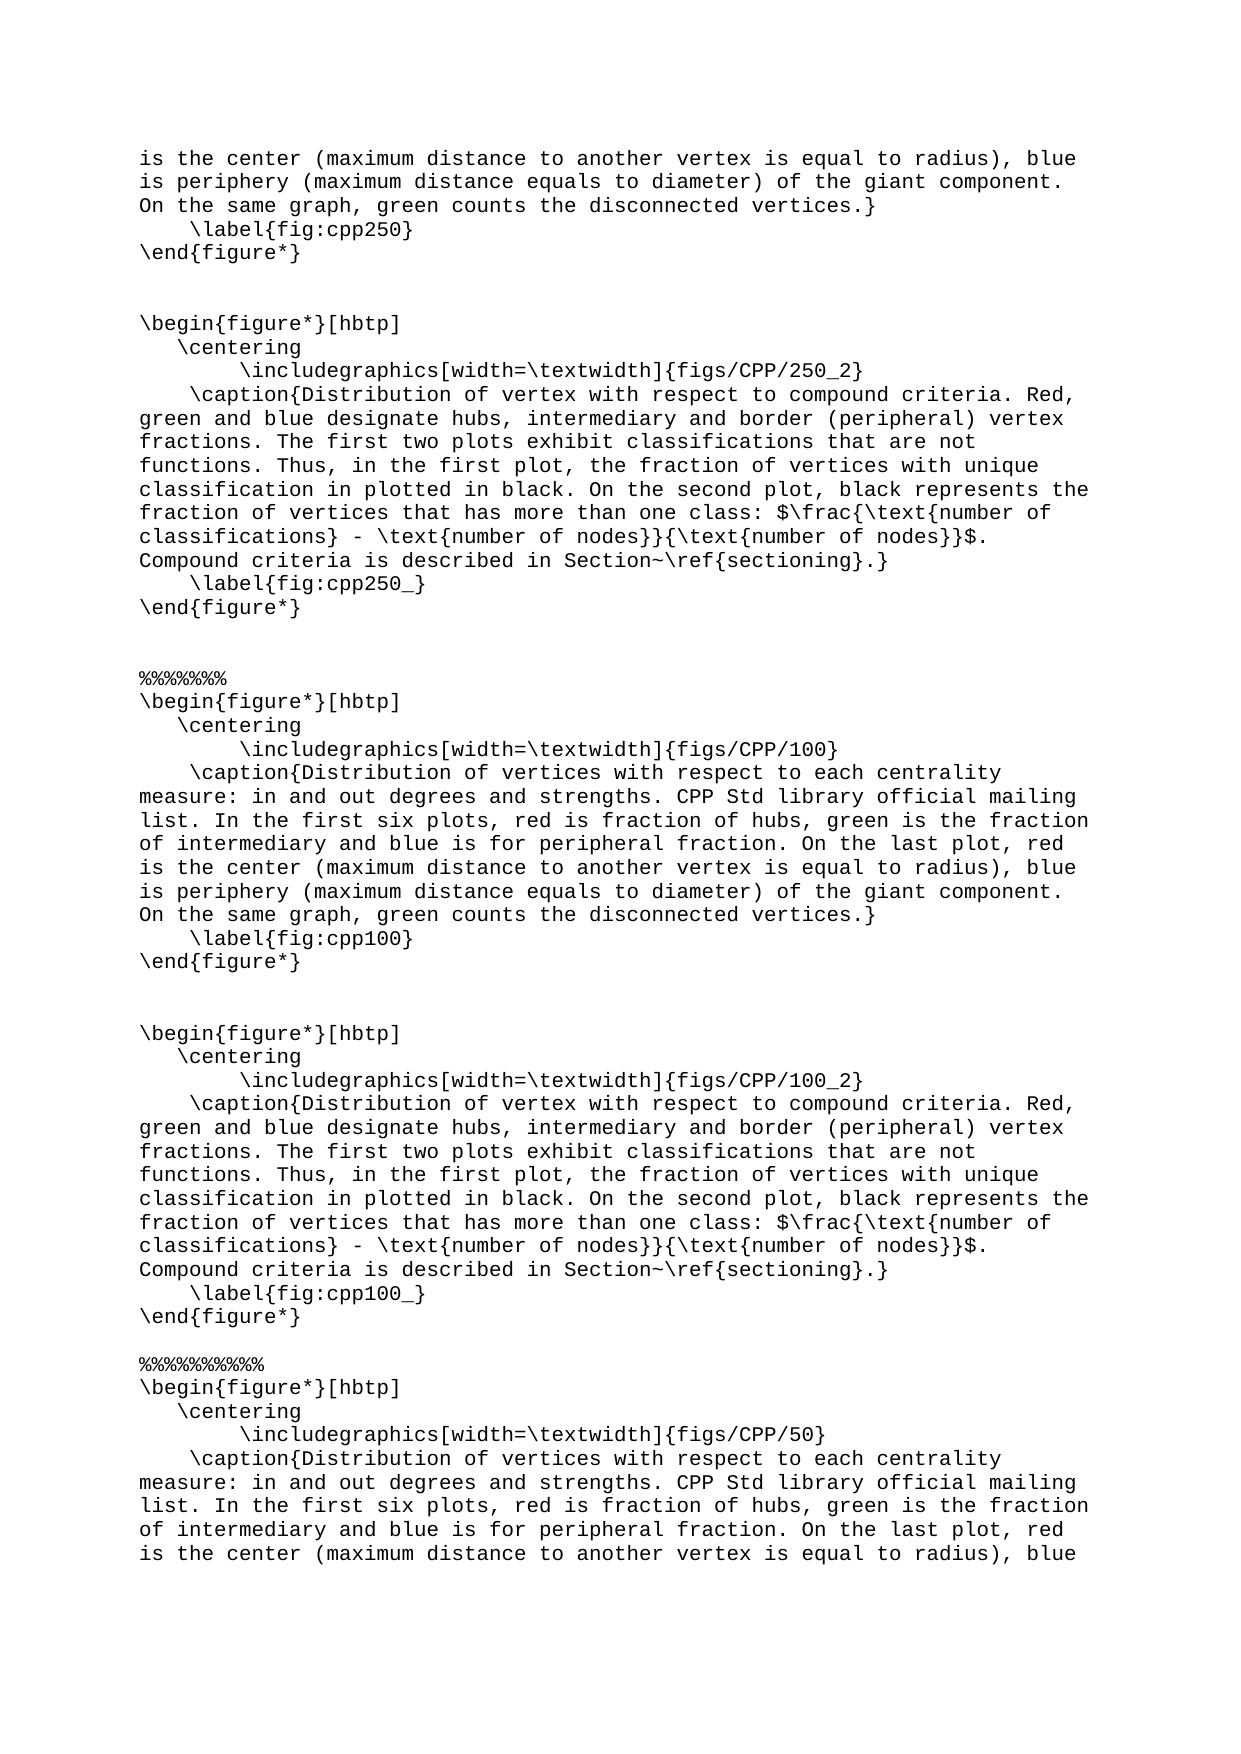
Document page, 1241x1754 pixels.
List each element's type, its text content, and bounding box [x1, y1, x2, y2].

text \centering [139, 1046, 1101, 1070]
text \end{figure*} [139, 242, 1101, 266]
text \label{fig:cpp250} [139, 218, 1101, 242]
text \label{fig:cpp100_} [139, 1283, 1101, 1306]
text \end{figure*} [139, 952, 1101, 975]
text \begin{figure*}[hbtp] [139, 1022, 1101, 1046]
text \caption{Distribution of vertices with respect to each centrality measure: in and out degrees and strengths. CPP Std library official mailing list. In the first six plots, red is fraction of hubs, green is the fraction of intermediary and blue is for peripheral fraction. On the last plot, red is the center (maximum distance to another vertex is equal to radius), blue is periphery (maximum distance equals to diameter) of the giant component. On the same graph, green counts the disconnected vertices.} [139, 762, 1101, 928]
text \includegraphics[width=\textwidth]{figs/CPP/250_2} [139, 360, 1101, 384]
text \label{fig:cpp100} [139, 928, 1101, 952]
text \end{figure*} [139, 1306, 1101, 1330]
text %%%%%%%%%% [139, 1353, 1101, 1377]
text \centering [139, 1401, 1101, 1424]
text \end{figure*} [139, 597, 1101, 621]
text \centering [139, 715, 1101, 739]
text \includegraphics[width=\textwidth]{figs/CPP/100_2} [139, 1070, 1101, 1093]
text \caption{Distribution of vertex with respect to compound criteria. Red, green and blue designate hubs, intermediary and border (peripheral) vertex fractions. The first two plots exhibit classifications that are not functions. Thus, in the first plot, the fraction of vertices with unique classification in plotted in black. On the second plot, black represents the fraction of vertices that has more than one class: $\frac{\text{number of classifications} - \text{number of nodes}}{\text{number of nodes}}$. Compound criteria is described in Section~\ref{sectioning}.} [139, 1093, 1101, 1283]
text is the center (maximum distance to another vertex is equal to radius), blue is periphery (maximum distance equals to diameter) of the giant component. On the same graph, green counts the disconnected vertices.} [139, 148, 1101, 218]
text \centering [139, 337, 1101, 360]
text \includegraphics[width=\textwidth]{figs/CPP/50} [139, 1424, 1101, 1448]
text \begin{figure*}[hbtp] [139, 1377, 1101, 1401]
text \caption{Distribution of vertex with respect to compound criteria. Red, green and blue designate hubs, intermediary and border (peripheral) vertex fractions. The first two plots exhibit classifications that are not functions. Thus, in the first plot, the fraction of vertices with unique classification in plotted in black. On the second plot, black represents the fraction of vertices that has more than one class: $\frac{\text{number of classifications} - \text{number of nodes}}{\text{number of nodes}}$. Compound criteria is described in Section~\ref{sectioning}.} [139, 384, 1101, 573]
text \label{fig:cpp250_} [139, 573, 1101, 597]
text \caption{Distribution of vertices with respect to each centrality measure: in and out degrees and strengths. CPP Std library official mailing list. In the first six plots, red is fraction of hubs, green is the fraction of intermediary and blue is for peripheral fraction. On the last plot, red is the center (maximum distance to another vertex is equal to radius), blue [139, 1448, 1101, 1566]
text \begin{figure*}[hbtp] [139, 313, 1101, 337]
text %%%%%%% [139, 668, 1101, 691]
text \begin{figure*}[hbtp] [139, 691, 1101, 715]
text \includegraphics[width=\textwidth]{figs/CPP/100} [139, 739, 1101, 762]
